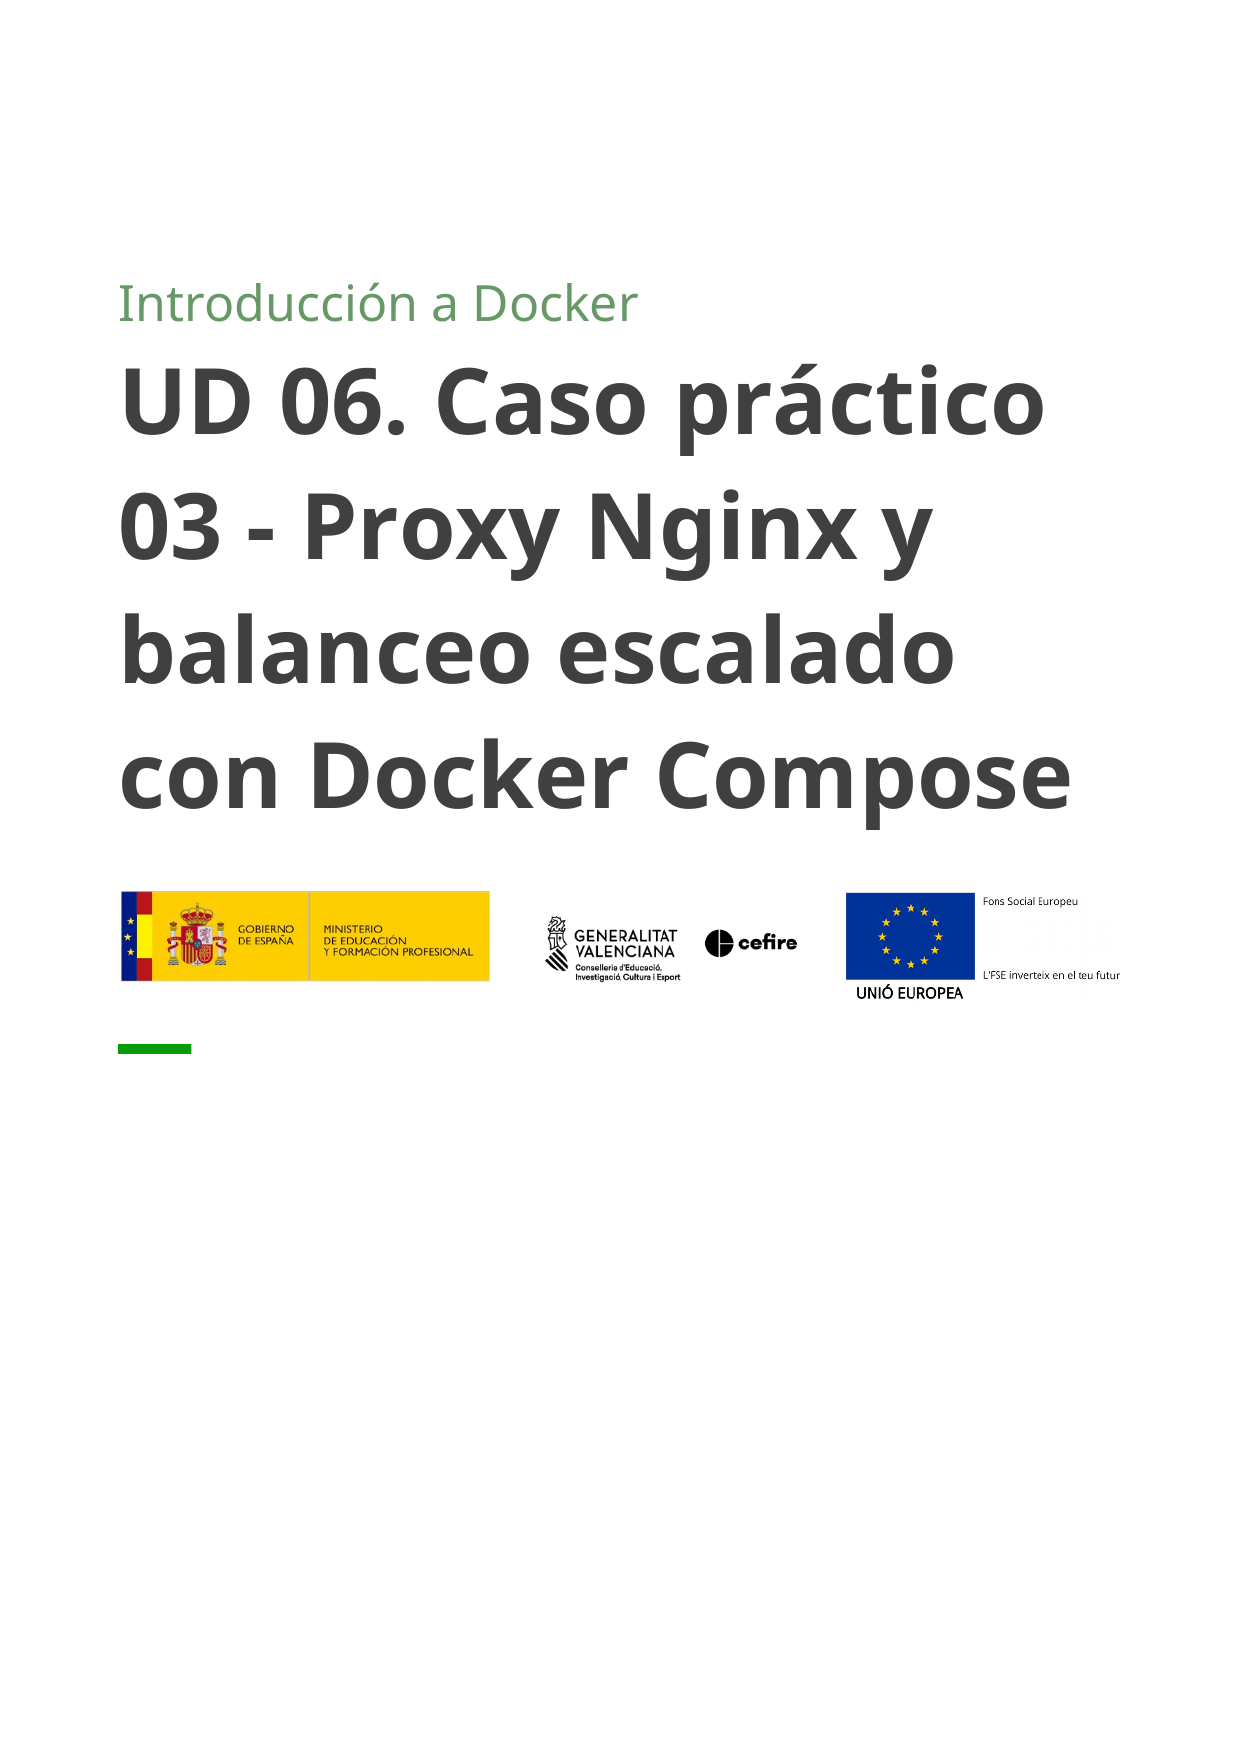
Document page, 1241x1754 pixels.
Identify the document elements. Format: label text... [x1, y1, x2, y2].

title Introducción a Docker UD 06. Caso práctico 03 - Proxy Nginx y balanceo escalado con Docker Compose [118, 268, 1122, 836]
picture [118, 1044, 192, 1054]
picture [118, 885, 1123, 1005]
